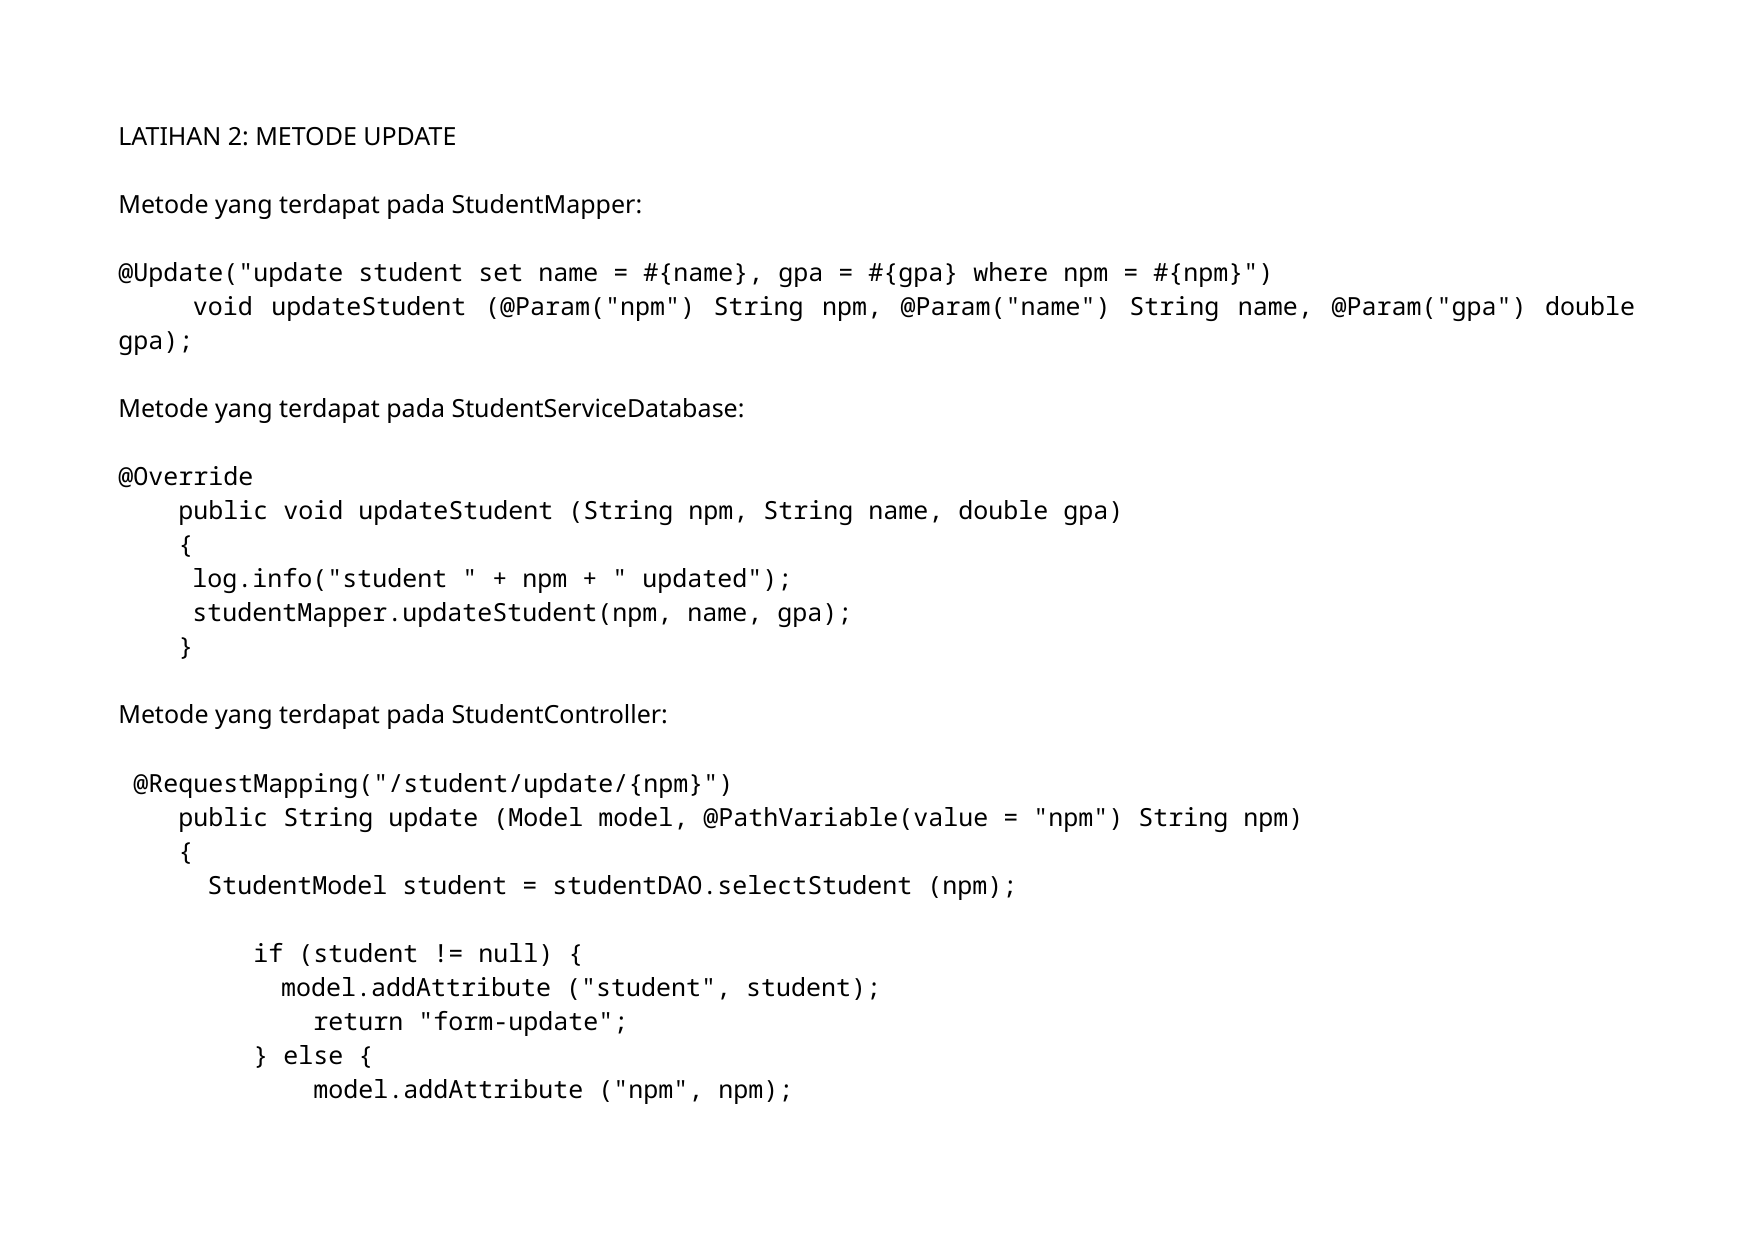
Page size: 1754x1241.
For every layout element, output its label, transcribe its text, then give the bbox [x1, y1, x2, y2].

text model.addAttribute ("student", student); [118, 970, 1636, 1004]
text Metode yang terdapat pada StudentServiceDatabase: [118, 391, 1636, 425]
text @Update("update student set name = #{name}, gpa = #{gpa} where npm = #{npm}") [118, 254, 1636, 288]
text { [118, 833, 1636, 867]
text @RequestMapping("/student/update/{npm}") [118, 765, 1636, 799]
text } [118, 629, 1636, 663]
text Metode yang terdapat pada StudentController: [118, 697, 1636, 731]
text model.addAttribute ("npm", npm); [118, 1072, 1636, 1106]
text studentMapper.updateStudent(npm, name, gpa); [118, 595, 1636, 629]
text Metode yang terdapat pada StudentMapper: [118, 186, 1636, 220]
text } else { [118, 1038, 1636, 1072]
text public void updateStudent (String npm, String name, double gpa) [118, 493, 1636, 527]
text @Override [118, 459, 1636, 493]
text void updateStudent (@Param("npm") String npm, @Param("name") String name, @Param("gpa") double gpa); [118, 288, 1636, 357]
text StudentModel student = studentDAO.selectStudent (npm); [118, 867, 1636, 902]
text if (student != null) { [118, 936, 1636, 970]
text public String update (Model model, @PathVariable(value = "npm") String npm) [118, 799, 1636, 833]
text log.info("student " + npm + " updated"); [118, 561, 1636, 595]
text { [118, 527, 1636, 561]
text LATIHAN 2: METODE UPDATE [118, 118, 1636, 152]
text return "form-update"; [118, 1004, 1636, 1038]
